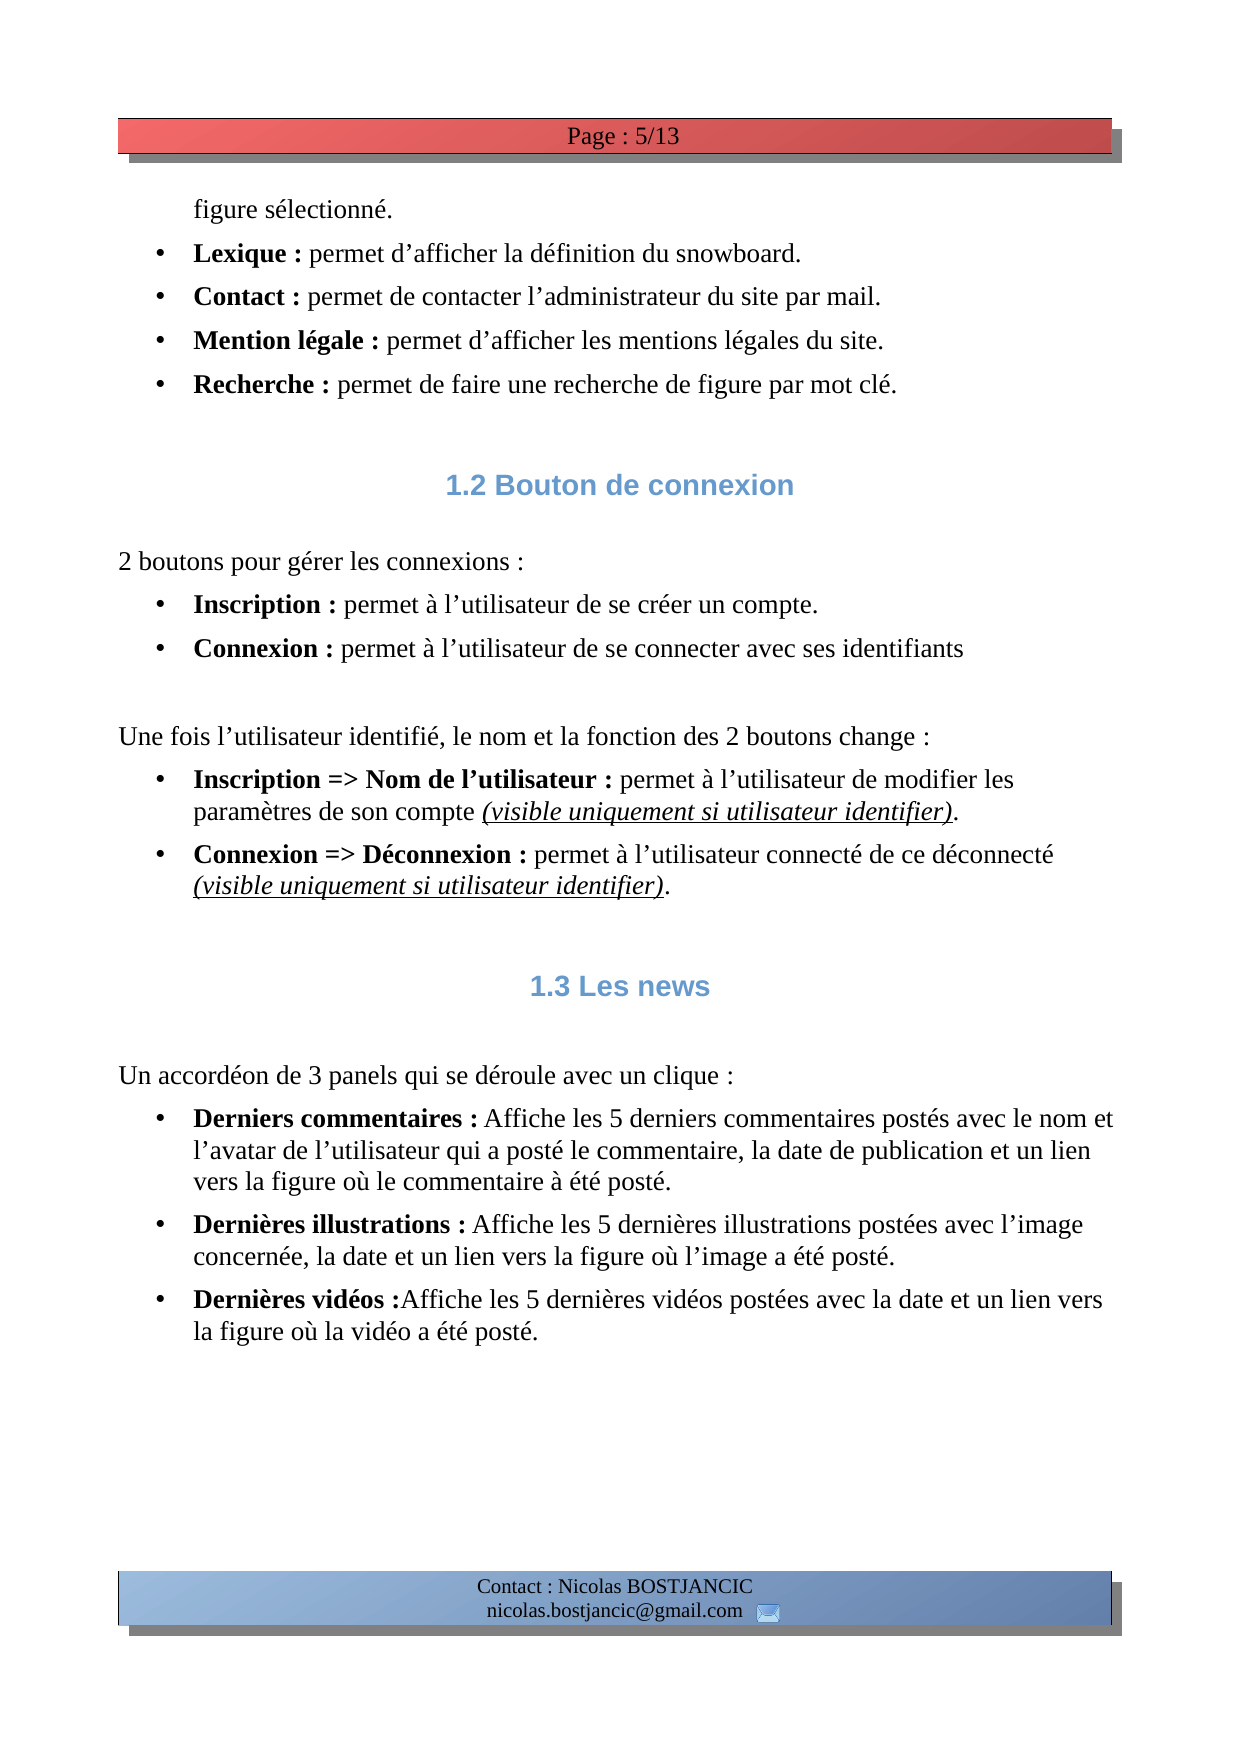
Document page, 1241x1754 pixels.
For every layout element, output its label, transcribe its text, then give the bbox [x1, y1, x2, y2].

list figure sélectionné. [156, 193, 1122, 224]
subtitle 1.3 Les news [118, 969, 1122, 1003]
list Connexion => Déconnexion : permet à l’utilisateur connecté de ce déconnecté (visible uniquement si utilisateur identifier). [156, 838, 1122, 901]
list Dernières vidéos :Affiche les 5 dernières vidéos postées avec la date et un lien vers la figure où la vidéo a été posté. [156, 1283, 1122, 1346]
subtitle 1.2 Bouton de connexion [118, 467, 1122, 501]
text 2 boutons pour gérer les connexions : [118, 545, 1122, 576]
list Contact : permet de contacter l’administrateur du site par mail. [156, 280, 1122, 312]
text Une fois l’utilisateur identifié, le nom et la fonction des 2 boutons change : [118, 720, 1122, 751]
list Inscription => Nom de l’utilisateur : permet à l’utilisateur de modifier les paramètres de son compte (visible uniquement si utilisateur identifier). [156, 763, 1122, 826]
list Derniers commentaires : Affiche les 5 derniers commentaires postés avec le nom et l’avatar de l’utilisateur qui a posté le commentaire, la date de publication et un lien vers la figure où le commentaire à été posté. [156, 1102, 1122, 1196]
list Connexion : permet à l’utilisateur de se connecter avec ses identifiants [156, 632, 1122, 663]
text Un accordéon de 3 panels qui se déroule avec un clique : [118, 1059, 1122, 1090]
list Mention légale : permet d’afficher les mentions légales du site. [156, 324, 1122, 355]
list Lexique : permet d’afficher la définition du snowboard. [156, 237, 1122, 268]
list Recherche : permet de faire une recherche de figure par mot clé. [156, 368, 1122, 399]
list Dernières illustrations : Affiche les 5 dernières illustrations postées avec l’image concernée, la date et un lien vers la figure où l’image a été posté. [156, 1208, 1122, 1271]
list Inscription : permet à l’utilisateur de se créer un compte. [156, 588, 1122, 620]
